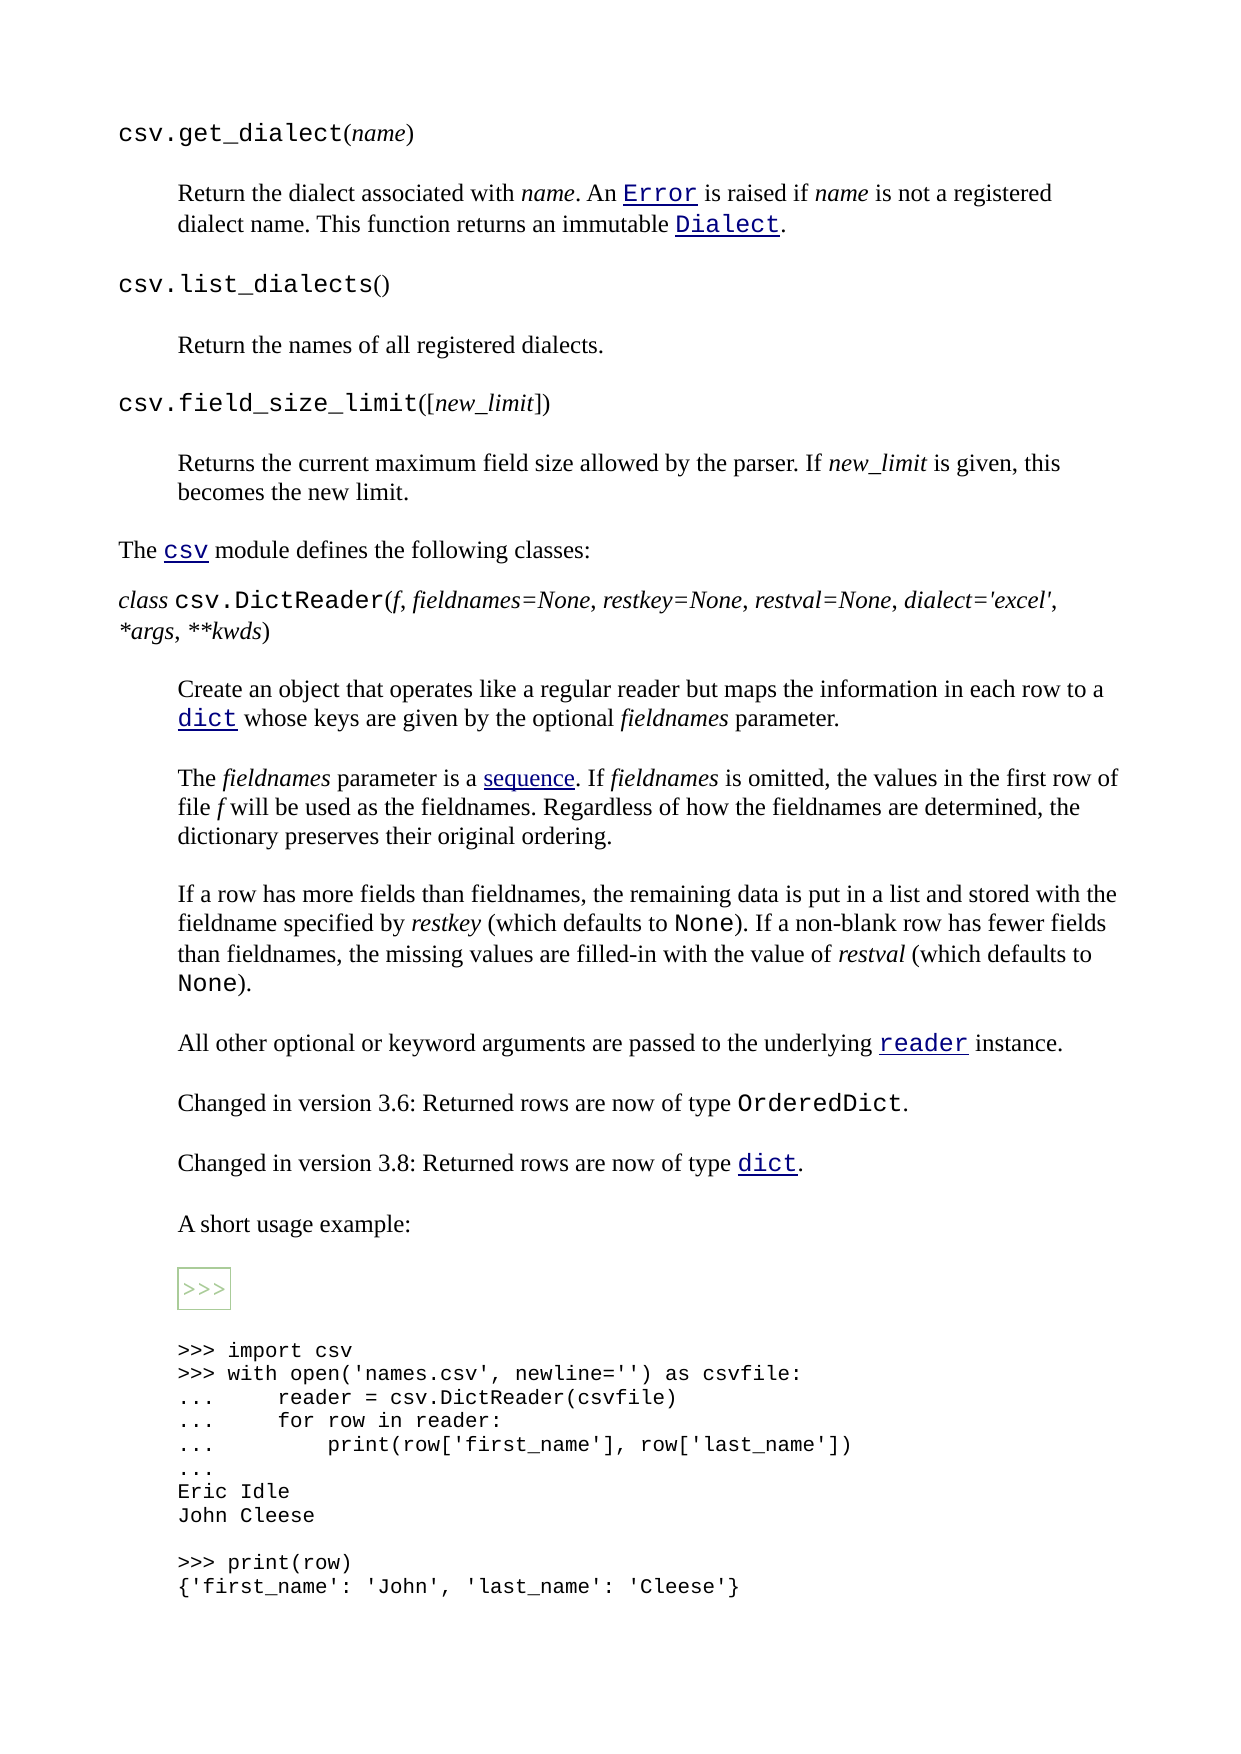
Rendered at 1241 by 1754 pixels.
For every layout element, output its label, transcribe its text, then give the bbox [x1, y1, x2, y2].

list Returns the current maximum field size allowed by the parser. If new_limit is given, this becomes the new limit. [177, 448, 1122, 506]
list Return the names of all registered dialects. [177, 330, 1122, 359]
list A short usage example: [177, 1209, 1122, 1238]
text {'first_name': 'John', 'last_name': 'Cleese'} [177, 1576, 1122, 1600]
list Create an object that operates like a regular reader but maps the information in each row to a dict whose keys are given by the optional fieldnames parameter. [177, 674, 1122, 734]
text John Cleese [177, 1505, 1122, 1529]
text >>> with open('names.csv', newline='') as csvfile: [177, 1363, 1122, 1387]
list All other optional or keyword arguments are passed to the underlying reader instance. [177, 1028, 1122, 1059]
list Return the dialect associated with name. An Error is raised if name is not a registered dialect name. This function returns an immutable Dialect. [177, 178, 1122, 240]
subtitle csv.field_size_limit([new_limit]) [118, 388, 1122, 419]
subtitle class csv.DictReader(f, fieldnames=None, restkey=None, restval=None, dialect='excel', *args, **kwds) [118, 585, 1122, 645]
text The csv module defines the following classes: [118, 535, 1122, 566]
list >>> [179, 1269, 230, 1309]
list Changed in version 3.6: Returned rows are now of type OrderedDict. [177, 1088, 1122, 1119]
list The fieldnames parameter is a sequence. If fieldnames is omitted, the values in the first row of file f will be used as the fieldnames. Regardless of how the fieldnames are determined, the dictionary preserves their original ordering. [177, 763, 1122, 850]
text >>> print(row) [177, 1552, 1122, 1576]
list Changed in version 3.8: Returned rows are now of type dict. [177, 1148, 1122, 1179]
text Eric Idle [177, 1481, 1122, 1505]
list If a row has more fields than fieldnames, the remaining data is put in a list and stored with the fieldname specified by restkey (which defaults to None). If a non-blank row has fewer fields than fieldnames, the missing values are filled-in with the value of restval (which defaults to None). [177, 879, 1122, 998]
list [231, 1267, 1122, 1310]
text ... reader = csv.DictReader(csvfile) [177, 1387, 1122, 1411]
text >>> import csv [177, 1339, 1122, 1363]
text ... [177, 1458, 1122, 1481]
text ... print(row['first_name'], row['last_name']) [177, 1434, 1122, 1458]
subtitle csv.get_dialect(name) [118, 118, 1122, 149]
text ... for row in reader: [177, 1411, 1122, 1434]
subtitle csv.list_dialects() [118, 269, 1122, 300]
